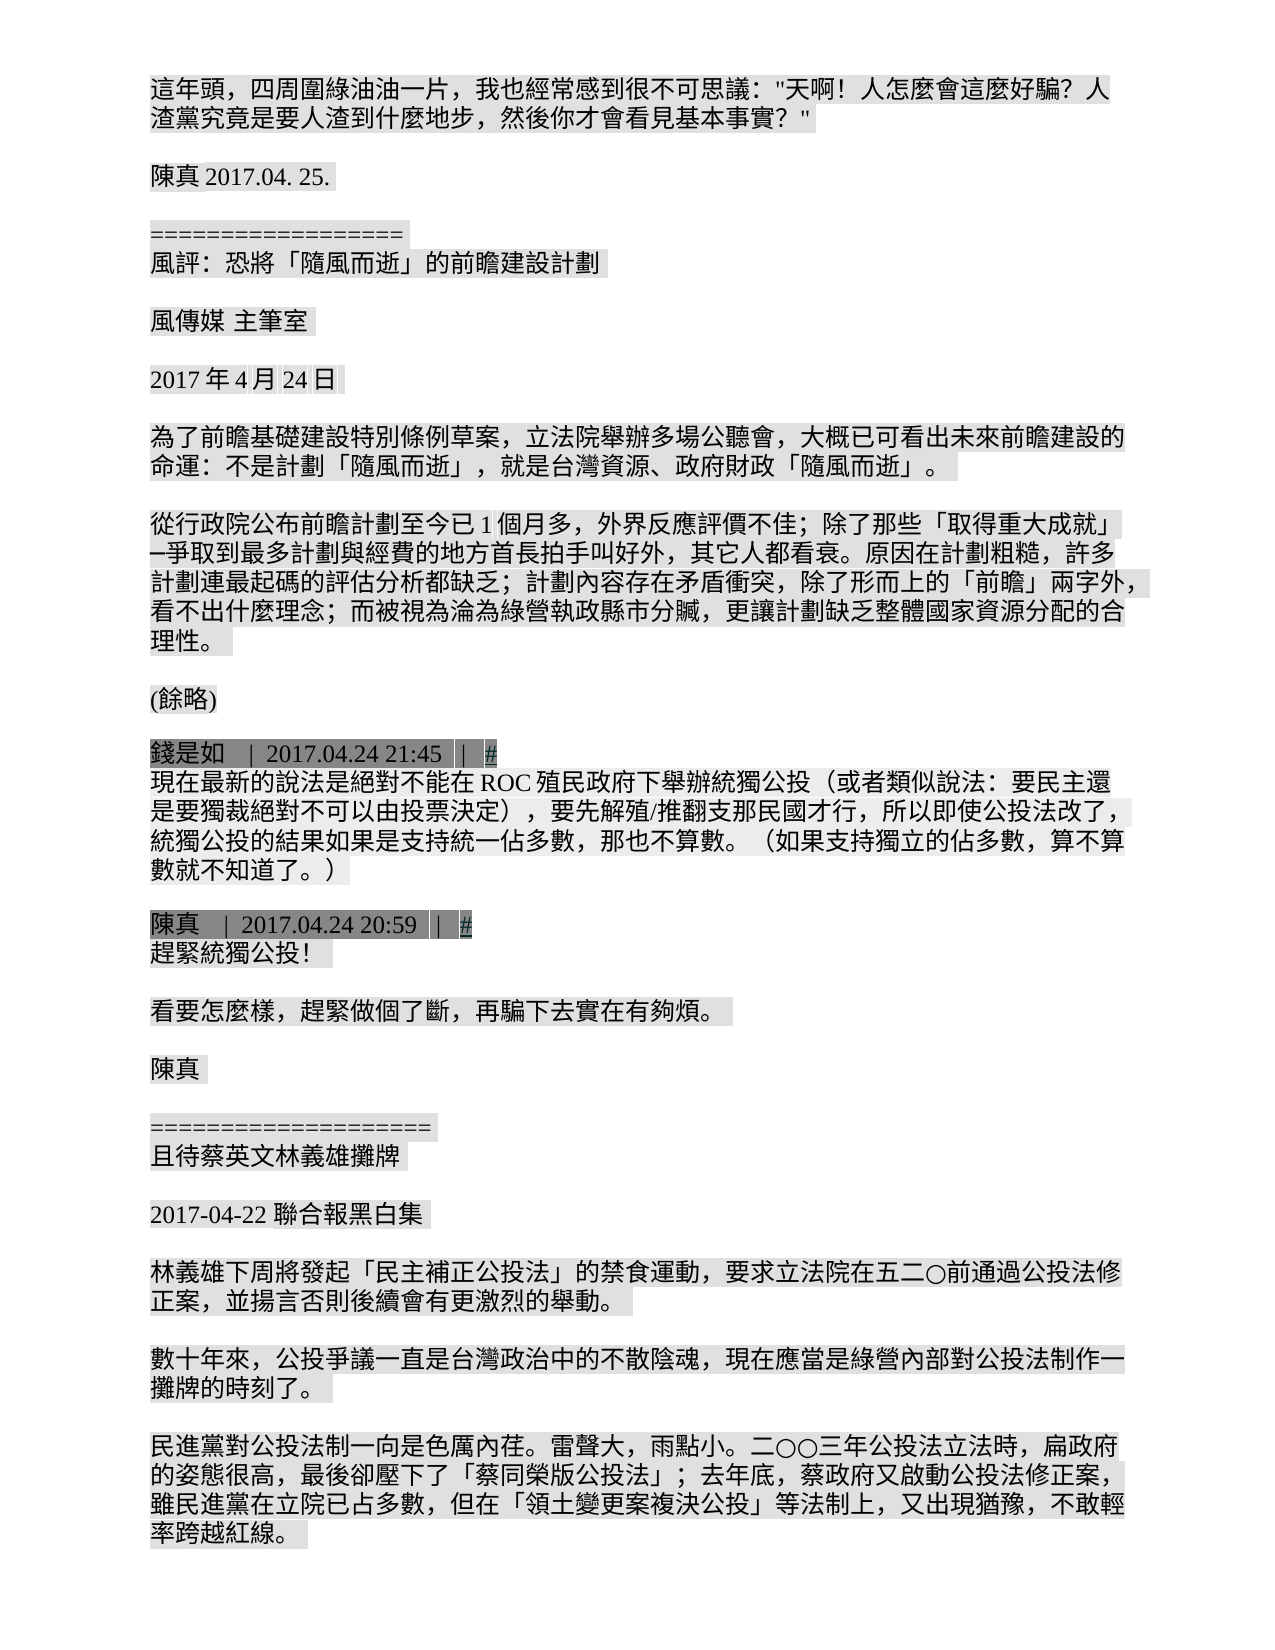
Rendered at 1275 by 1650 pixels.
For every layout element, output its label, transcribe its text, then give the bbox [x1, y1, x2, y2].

text 現在最新的說法是絕對不能在ROC殖民政府下舉辦統獨公投（或者類似說法：要民主還是要獨裁絕對不可以由投票決定），要先解殖/推翻支那民國才行，所以即使公投法改了，統獨公投的結果如果是支持統一佔多數，那也不算數。（如果支持獨立的佔多數，算不算數就不知道了。） [150, 768, 1125, 885]
text 陳真 | 2017.04.24 20:59 | # [150, 910, 1125, 939]
text 趕緊統獨公投！ 看要怎麼樣，趕緊做個了斷，再騙下去實在有夠煩。 陳真 ==================== 且待蔡英文林義雄攤牌 2017-04-22 聯合報黑白集 林義雄下周將發起「民主補正公投法」的禁食運動，要求立法院在五二○前通過公投法修正案，並揚言否則後續會有更激烈的舉動。 數十年來，公投爭議一直是台灣政治中的不散陰魂，現在應當是綠營內部對公投法制作一攤牌的時刻了。 民進黨對公投法制一向是色厲內荏。雷聲大，雨點小。二○○三年公投法立法時，扁政府的姿態很高，最後卻壓下了「蔡同榮版公投法」；去年底，蔡政府又啟動公投法修正案，雖民進黨在立院已占多數，但在「領土變更案複決公投」等法制上，又出現猶豫，不敢輕率跨越紅線。 [150, 939, 1125, 1549]
text 底下這類批評，實際上並沒有全然抓住重點。這類批評講的都沒錯，例如事關後代子孫命脈的上兆元預算，居然連最起碼的評估都沒有，想怎麼花就怎麼花，連假裝一下好好寫個計畫書也懶得寫。天底下居然會有這樣的政府。就算是一間雜貨店，任何開支也一定會經過仔細評估，多方思慮，更不用說一個政府，畢竟鈔票不是想印多少就能印多少。 那麼，重點應該是：為什麼居然會有這種五鬼搬運、掏空整個台灣的事情公然發生？而且每次這個人渣黨執政都是一模一樣的搞法，難道這些綠色人渣政客是白癡？低能到連抓癢也不會？當然不是。 就如底下所說，這是一種分贓，綁樁。但這文章蓄意語焉不詳，各打藍綠五十大板，故做忠厚理性狀。事實上，這不折不扣就是貪污，創造各種貪污機會，包括利益輸送，包工程，炒地皮，搶佔職位，拼命浪費公帑搞自肥與官商勾結...等等等，讓國庫裏納稅人的血汗錢，瞬間輕易地、甚至表面合法地跑到自己以及自己人的口袋來。 過去阿扁執政也是這樣，國庫根本就完全等於他的私人金庫，與皇帝無異，隨便亂撒錢，豢養自己人，培植綠營勢力範圍，有錢大家撈，有權大家搶，哪管別人家小孩死活。 我賺錢很辛苦，比方說我從今天早上七、八點就一直馬不停蹄忙到現在，整整16小時連一口飯也沒時間吃，只喝了幾口水，剛剛半夜一點才跑出去吃一碗白飯配個滷蛋加一碗清湯，算是今天唯一的一口糧，生活實在有夠辛苦。那你呢？難道你就不辛苦？但是，我們大家辛苦的血汗錢卻拿來養肥一群人渣集團，而且保證禍延眾人子孫，惟獨肥了人渣的下一代，一個比一個肥，一個比一個囂張跋扈，貪婪無度，忝不知恥。 這就是所謂民主，就只因為蠢到爆的愚夫愚婦人數比較多，然後你跟你的家人與後代就得統統跟著一起陪葬。 當阿扁擁有八成的超高支持度，當阿扁是台灣人的偶像與救星時，早在1990年我就已經不斷在講了，從那時起，我就給阿扁取了個 "天字第一號大壞蛋" 的綽號，十幾年後，你們總該相信了吧。同樣地，幾年後，當你們再回頭看我這些留言時，一定也會相信我所說的。這是因為我有預言的超能力與特異功能嗎？當然不是。這是因為我比別人更有智慧與遠見嗎？當然也不是。這理當只是任何一個對於台灣政治稍有一點點參與及認識的人的一種普通常識。 台灣人還是趕緊醒醒吧，人家跑到你家搶錢，難道你還要幫人家數鈔票？然後跟歹徒說謝謝、說 "我好崇拜你哦"？ 綠油油的人渣黨早在阿扁執政之初，圈內就已傳出這樣的笑話： 國民黨因為深受儒家思想薰陶，貪污很含蓄，用湯匙一勺一勺慢慢吃，很優雅。但是民進黨不一樣，他很草莽，動不動就是幹你娘機八，恁爸恁祖媽。而且，重點是：他餓很久了，用湯匙吃太慢了，開個怪手來吃比較快。 阿扁當時是少數執政，還不敢太囂張，現在人渣黨所有權力在握，吃相更是難看，毫不遮掩。 一些白痴一定會故做理性狀地反駁說："拿出證據來！" 這其實就跟過去黨外時代，每次批評國民黨貪污濫權無法無天時，周遭幾乎每個人就會說你好偏激哦，說你污衊清廉勤政愛民的國民政府，要不就是裝模作樣地要你 "拿出證據來"。 20年前，我在英國發起 "反種族歧視運動" (campaign against racial discrimination，簡稱 CARD)時，經常有一些很智障的台灣留學生會很憤怒地罵我說我抹黑西方社會，要我拿出證據來，要我證明西方社會有種族歧視這回事。我常因此感到很納悶：天啊！這樣的程度居然也能出國留學念書？難道他是住在山洞裏嗎？他居然完全不知道他所處的外國社會有著哪些基本問題。 黨外時期，看著周遭幾乎所有人、所有同學和同事都那麼熱烈地擁護國民黨政府，我也常感納悶："天啊！究竟國民黨是要壞到什麼地步，你才能看見它的卑劣無恥？" 同樣地，這年頭，四周圍綠油油一片，我也經常感到很不可思議："天啊！人怎麼會這麼好騙？人渣黨究竟是要人渣到什麼地步，然後你才會看見基本事實？" 陳真2017.04. 25. ================== 風評：恐將「隨風而逝」的前瞻建設計劃 風傳媒 主筆室 2017年4月24日 為了前瞻基礎建設特別條例草案，立法院舉辦多場公聽會，大概已可看出未來前瞻建設的命運：不是計劃「隨風而逝」，就是台灣資源、政府財政「隨風而逝」。 從行政院公布前瞻計劃至今已1個月多，外界反應評價不佳；除了那些「取得重大成就」─爭取到最多計劃與經費的地方首長拍手叫好外，其它人都看衰。原因在計劃粗糙，許多計劃連最起碼的評估分析都缺乏；計劃內容存在矛盾衝突，除了形而上的「前瞻」兩字外，看不出什麼理念；而被視為淪為綠營執政縣市分贓，更讓計劃缺乏整體國家資源分配的合理性。 (餘略) [150, 75, 1125, 714]
text 錢是如 | 2017.04.24 21:45 | # [150, 739, 1125, 768]
